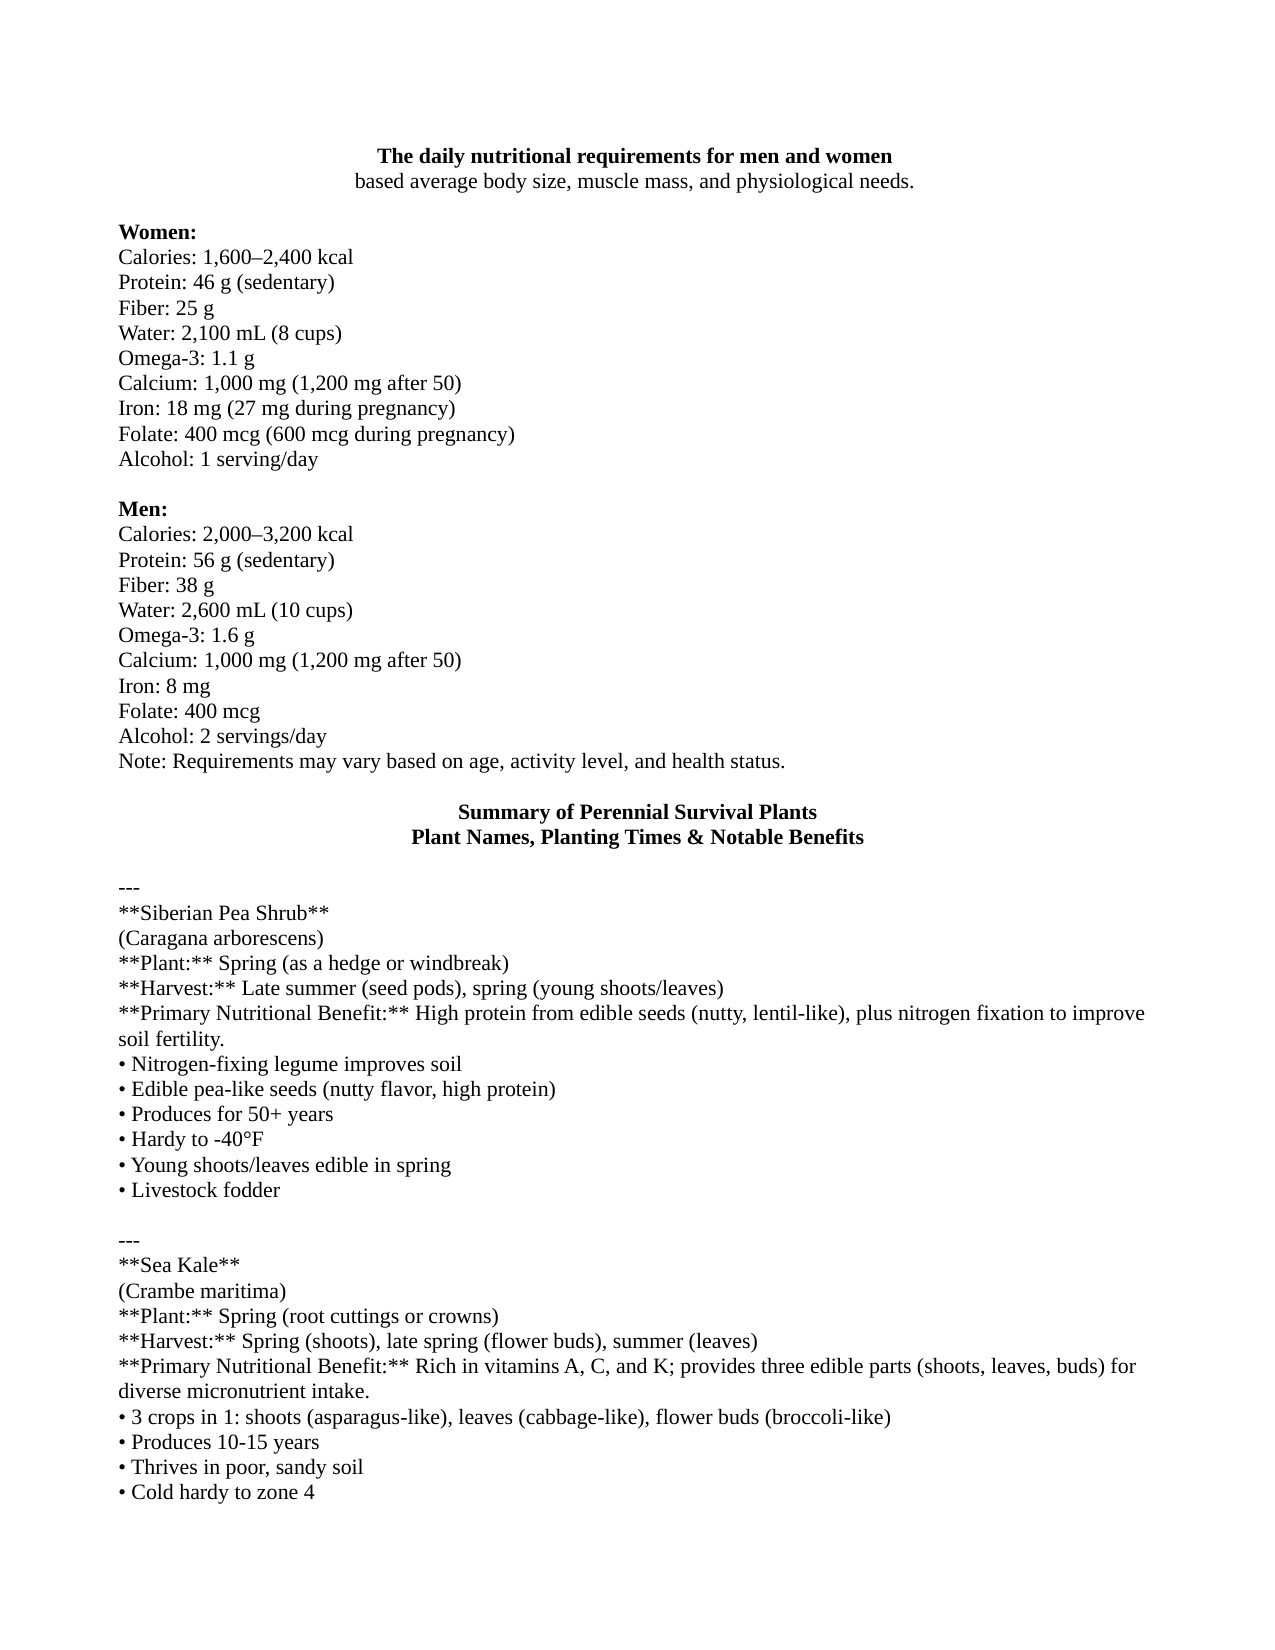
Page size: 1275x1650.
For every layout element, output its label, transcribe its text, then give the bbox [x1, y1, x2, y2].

text --- [118, 1227, 1157, 1252]
text (Crambe maritima) [118, 1278, 1157, 1303]
text Folate: 400 mcg (600 mcg during pregnancy) [118, 421, 1157, 446]
text Folate: 400 mcg [118, 698, 1157, 723]
text Omega-3: 1.6 g [118, 622, 1157, 647]
text Fiber: 38 g [118, 572, 1157, 597]
text Calcium: 1,000 mg (1,200 mg after 50) [118, 647, 1157, 673]
text Protein: 46 g (sedentary) [118, 269, 1157, 294]
text **Plant:** Spring (as a hedge or windbreak) [118, 950, 1157, 975]
text • Produces 10-15 years [118, 1429, 1157, 1454]
text Iron: 8 mg [118, 673, 1157, 698]
text Water: 2,100 mL (8 cups) [118, 320, 1157, 345]
text based average body size, muscle mass, and physiological needs. [118, 168, 1157, 194]
text (Caragana arborescens) [118, 925, 1157, 950]
text • Cold hardy to zone 4 [118, 1479, 1157, 1504]
text **Primary Nutritional Benefit:** Rich in vitamins A, C, and K; provides three edible parts (shoots, leaves, buds) for diverse micronutrient intake. [118, 1353, 1157, 1404]
text **Sea Kale** [118, 1252, 1157, 1278]
text **Plant:** Spring (root cuttings or crowns) [118, 1303, 1157, 1328]
text • Livestock fodder [118, 1177, 1157, 1202]
text • Thrives in poor, sandy soil [118, 1454, 1157, 1479]
text **Primary Nutritional Benefit:** High protein from edible seeds (nutty, lentil-like), plus nitrogen fixation to improve soil fertility. [118, 1000, 1157, 1051]
text **Siberian Pea Shrub** [118, 899, 1157, 925]
text Protein: 56 g (sedentary) [118, 547, 1157, 572]
text Alcohol: 1 serving/day [118, 446, 1157, 471]
text • Young shoots/leaves edible in spring [118, 1152, 1157, 1177]
text Iron: 18 mg (27 mg during pregnancy) [118, 395, 1157, 421]
text Omega-3: 1.1 g [118, 345, 1157, 370]
text Calories: 1,600–2,400 kcal [118, 244, 1157, 269]
text The daily nutritional requirements for men and women [118, 143, 1157, 168]
text Plant Names, Planting Times & Notable Benefits [118, 824, 1157, 849]
text --- [118, 874, 1157, 899]
text Calcium: 1,000 mg (1,200 mg after 50) [118, 370, 1157, 395]
text Calories: 2,000–3,200 kcal [118, 521, 1157, 547]
text Women: [118, 219, 1157, 244]
text • Nitrogen-fixing legume improves soil [118, 1051, 1157, 1076]
text **Harvest:** Spring (shoots), late spring (flower buds), summer (leaves) [118, 1328, 1157, 1353]
text Alcohol: 2 servings/day [118, 723, 1157, 748]
text • Produces for 50+ years [118, 1101, 1157, 1126]
text Men: [118, 496, 1157, 521]
text Note: Requirements may vary based on age, activity level, and health status. [118, 748, 1157, 773]
text • Hardy to -40°F [118, 1126, 1157, 1152]
text • 3 crops in 1: shoots (asparagus-like), leaves (cabbage-like), flower buds (broccoli-like) [118, 1404, 1157, 1429]
text Summary of Perennial Survival Plants [118, 799, 1157, 824]
text Water: 2,600 mL (10 cups) [118, 597, 1157, 622]
text Fiber: 25 g [118, 294, 1157, 320]
text • Edible pea-like seeds (nutty flavor, high protein) [118, 1076, 1157, 1101]
text **Harvest:** Late summer (seed pods), spring (young shoots/leaves) [118, 975, 1157, 1000]
